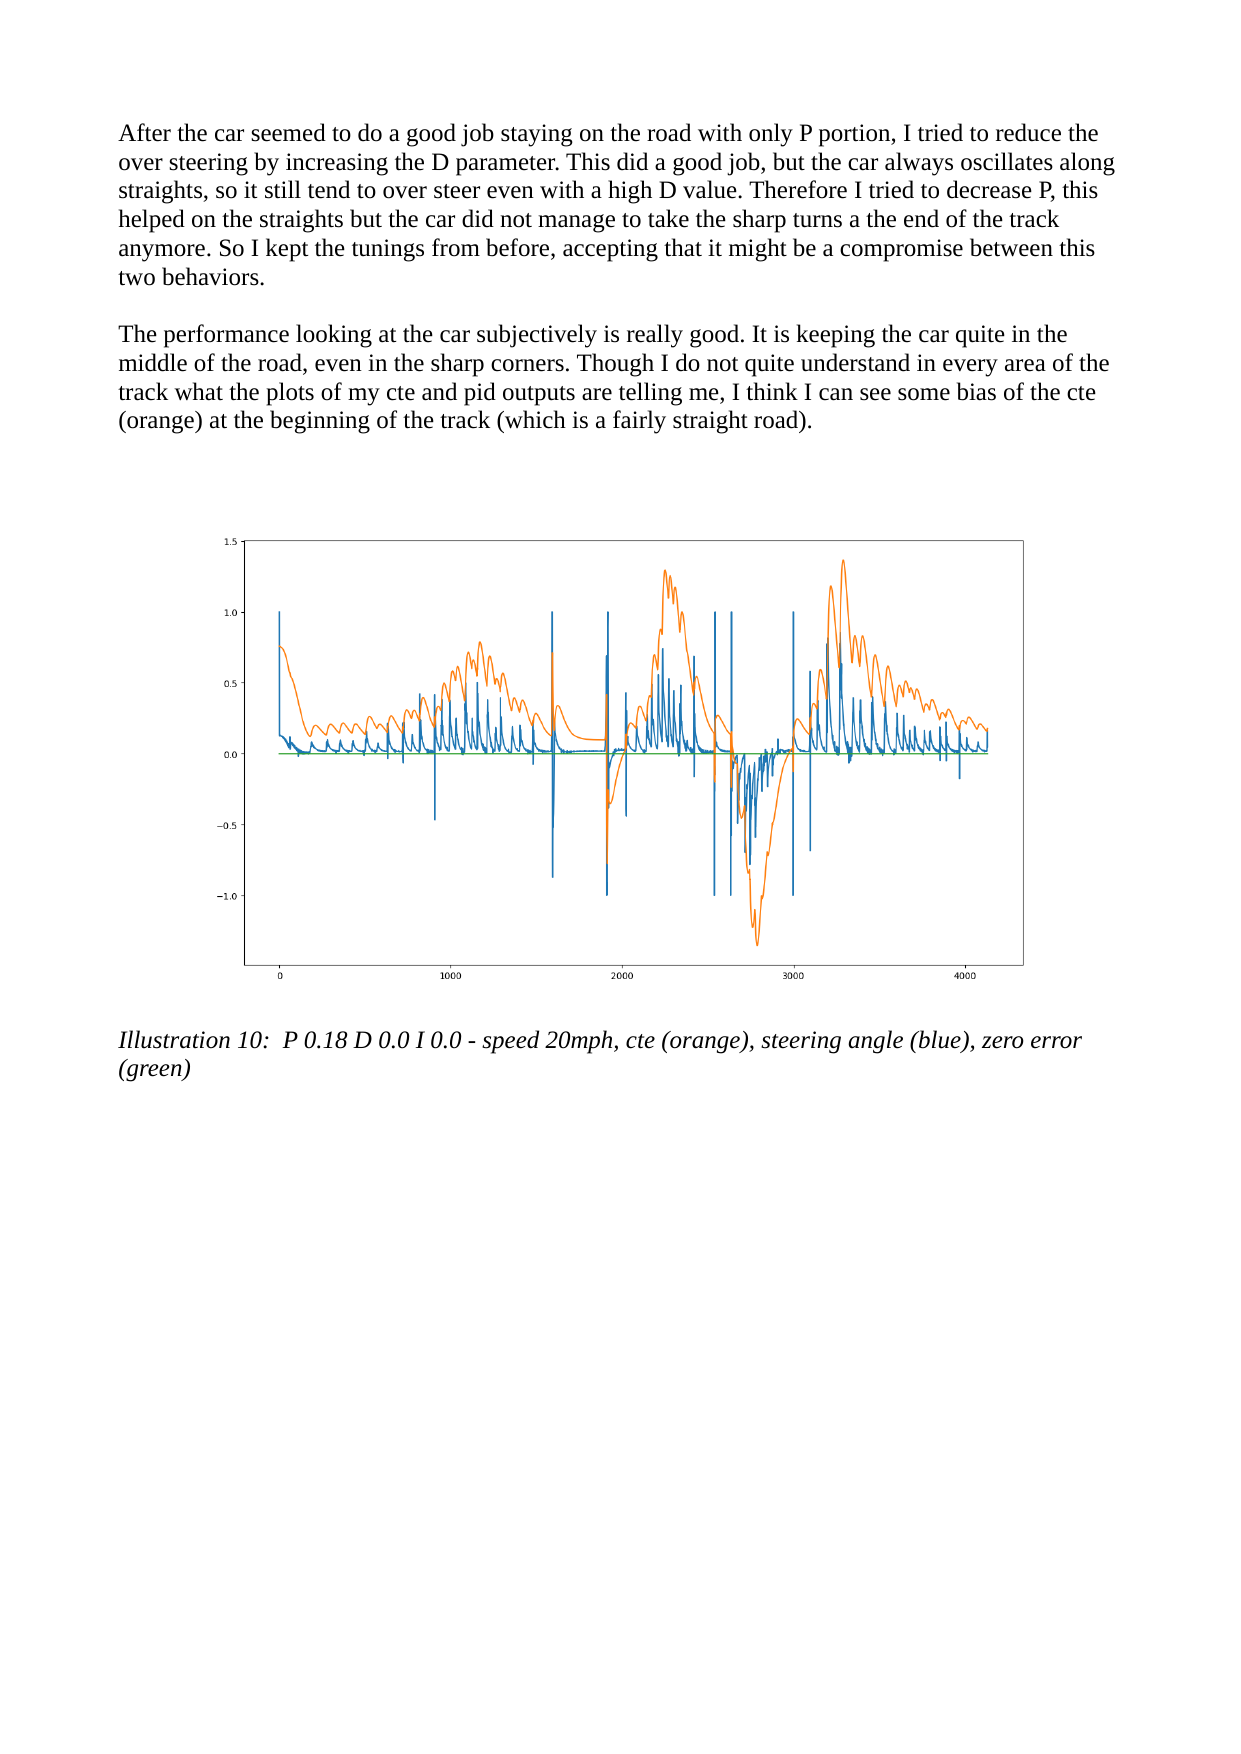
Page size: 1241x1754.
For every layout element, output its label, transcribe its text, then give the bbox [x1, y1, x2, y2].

text Illustration 10: P 0.18 D 0.0 I 0.0 - speed 20mph, cte (orange), steering angle (blue), zero error (green) [118, 1025, 1122, 1082]
text After the car seemed to do a good job staying on the road with only P portion, I tried to reduce the over steering by increasing the D parameter. This did a good job, but the car always oscillates along straights, so it still tend to over steer even with a high D value. Therefore I tried to decrease P, this helped on the straights but the car did not manage to take the sharp turns a the end of the track anymore. So I kept the tunings from before, accepting that it might be a compromise between this two behaviors. [118, 118, 1122, 291]
text The performance looking at the car subjectively is really good. It is keeping the car quite in the middle of the road, even in the sharp corners. Though I do not quite understand in every area of the track what the plots of my cte and pid outputs are telling me, I think I can see some bias of the cte (orange) at the beginning of the track (which is a fairly straight road). [118, 319, 1122, 434]
picture [118, 475, 1123, 1025]
